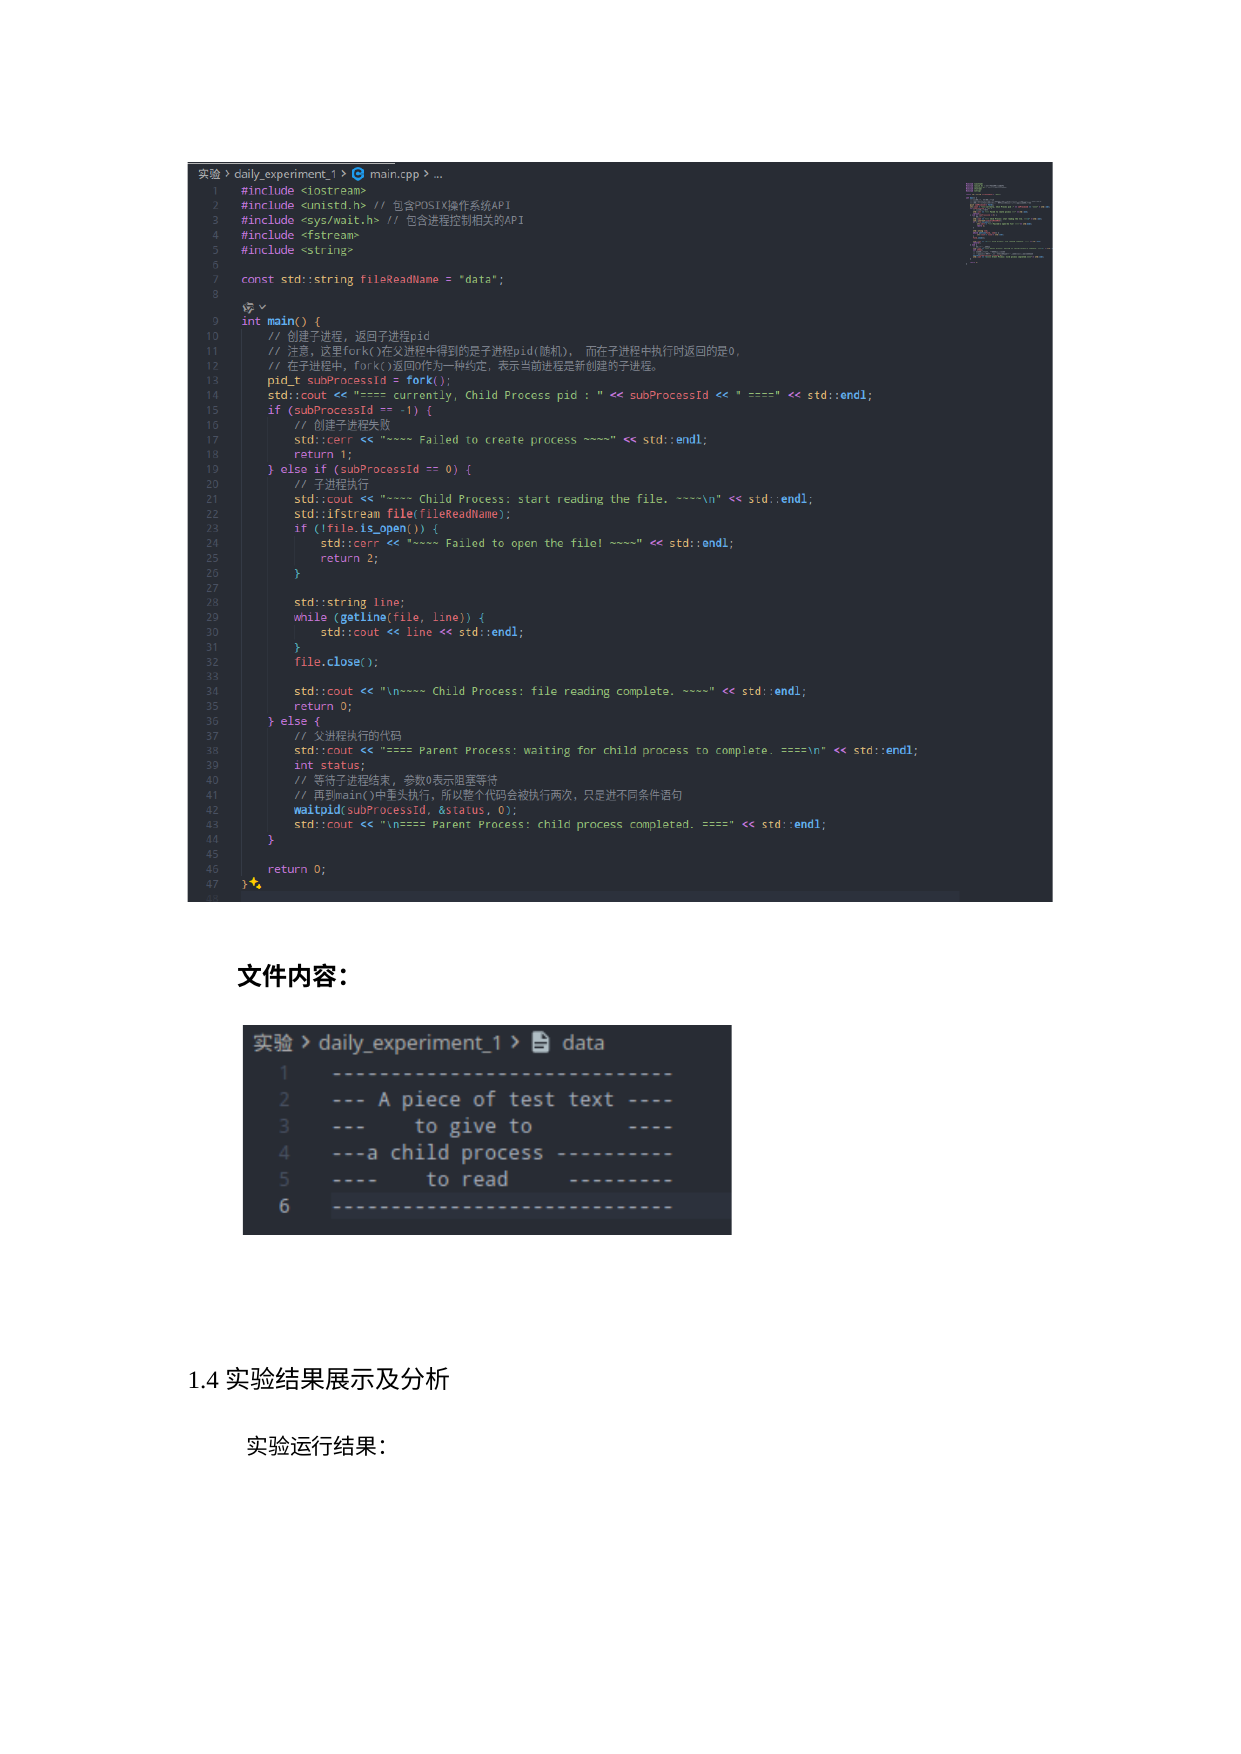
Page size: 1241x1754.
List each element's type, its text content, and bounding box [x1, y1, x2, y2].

text 文件内容： [187, 902, 1053, 1007]
subtitle 1.4 实验结果展示及分析 [187, 1345, 1053, 1410]
picture [242, 1025, 732, 1235]
subtitle 实验运行结果： [187, 1428, 1053, 1461]
picture [187, 162, 1053, 902]
